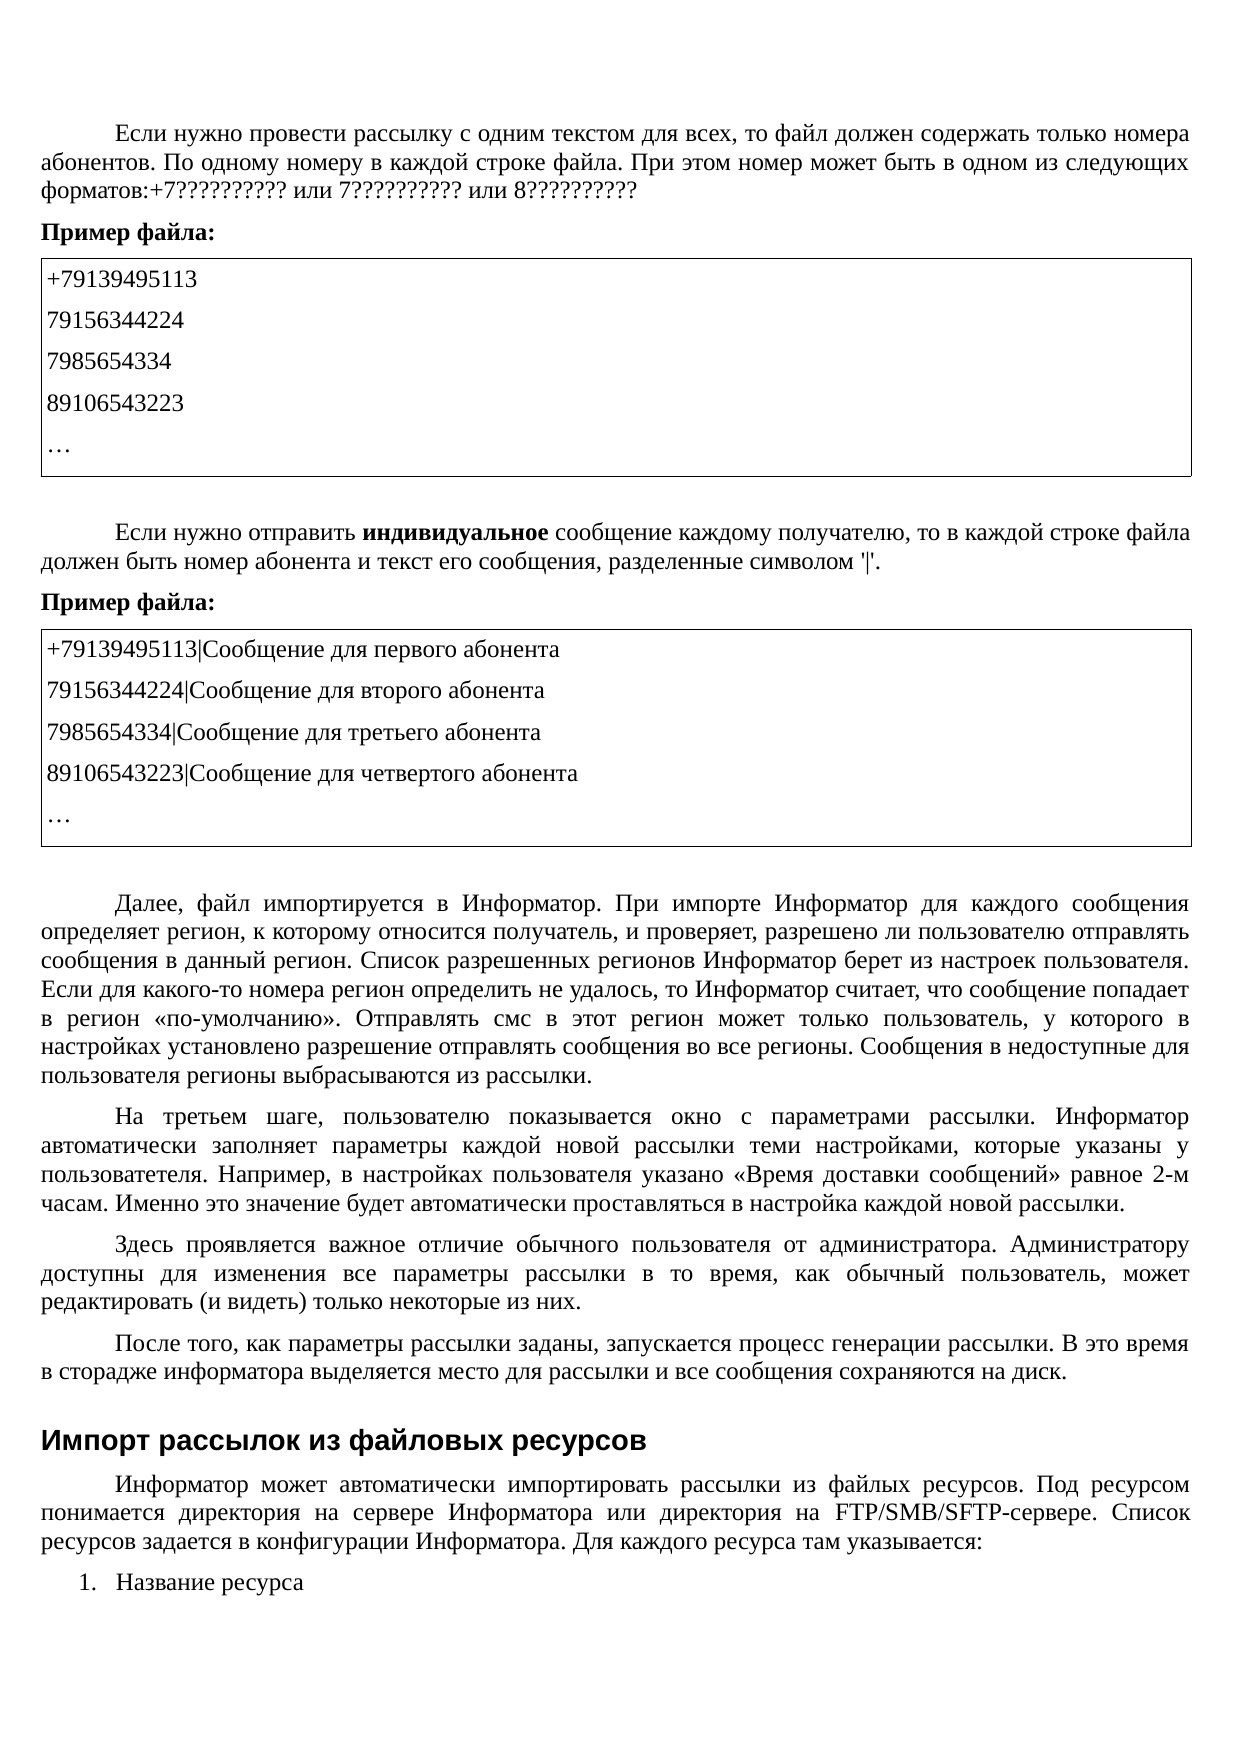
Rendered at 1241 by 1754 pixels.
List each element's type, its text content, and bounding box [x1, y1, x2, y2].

text Здесь проявляется важное отличие обычного пользователя от администратора. Администратору доступны для изменения все параметры рассылки в то время, как обычный пользователь, может редактировать (и видеть) только некоторые из них. [41, 1229, 1191, 1315]
list Название ресурса [78, 1567, 1191, 1596]
subtitle Импорт рассылок из файловых ресурсов [41, 1423, 1191, 1456]
text На третьем шаге, пользователю показывается окно с параметрами рассылки. Информатор автоматически заполняет параметры каждой новой рассылки теми настройками, которые указаны у пользоватетеля. Например, в настройках пользователя указано «Время доставки сообщений» равное 2-м часам. Именно это значение будет автоматически проставляться в настройка каждой новой рассылки. [41, 1101, 1191, 1216]
text Пример файла: [41, 217, 1191, 246]
text Информатор может автоматически импортировать рассылки из файлых ресурсов. Под ресурсом понимается директория на сервере Информатора или директория на FTP/SMB/SFTP-сервере. Список ресурсов задается в конфигурации Информатора. Для каждого ресурса там указывается: [41, 1469, 1191, 1555]
text После того, как параметры рассылки заданы, запускается процесс генерации рассылки. В это время в сторадже информатора выделяется место для рассылки и все сообщения сохраняются на диск. [41, 1328, 1191, 1385]
text Далее, файл импортируется в Информатор. При импорте Информатор для каждого сообщения определяет регион, к которому относится получатель, и проверяет, разрешено ли пользователю отправлять сообщения в данный регион. Список разрешенных регионов Информатор берет из настроек пользователя. Если для какого-то номера регион определить не удалось, то Информатор считает, что сообщение попадает в регион «по-умолчанию». Отправлять смс в этот регион может только пользователь, у которого в настройках установлено разрешение отправлять сообщения во все регионы. Сообщения в недоступные для пользователя регионы выбрасываются из рассылки. [41, 888, 1191, 1089]
text Если нужно отправить индивидуальное сообщение каждому получателю, то в каждой строке файла должен быть номер абонента и текст его сообщения, разделенные символом '|'. [41, 517, 1191, 575]
text Если нужно провести рассылку с одним текстом для всех, то файл должен содержать только номера абонентов. По одному номеру в каждой строке файла. При этом номер может быть в одном из следующих форматов:+7?????????? или 7?????????? или 8?????????? [41, 118, 1191, 204]
table_header +79139495113 79156344224 7985654334 89106543223 … [42, 259, 1191, 476]
table_header +79139495113|Сообщение для первого абонента 79156344224|Сообщение для второго абонента 7985654334|Сообщение для третьего абонента 89106543223|Сообщение для четвертого абонента … [42, 630, 1191, 846]
text Пример файла: [41, 587, 1191, 616]
